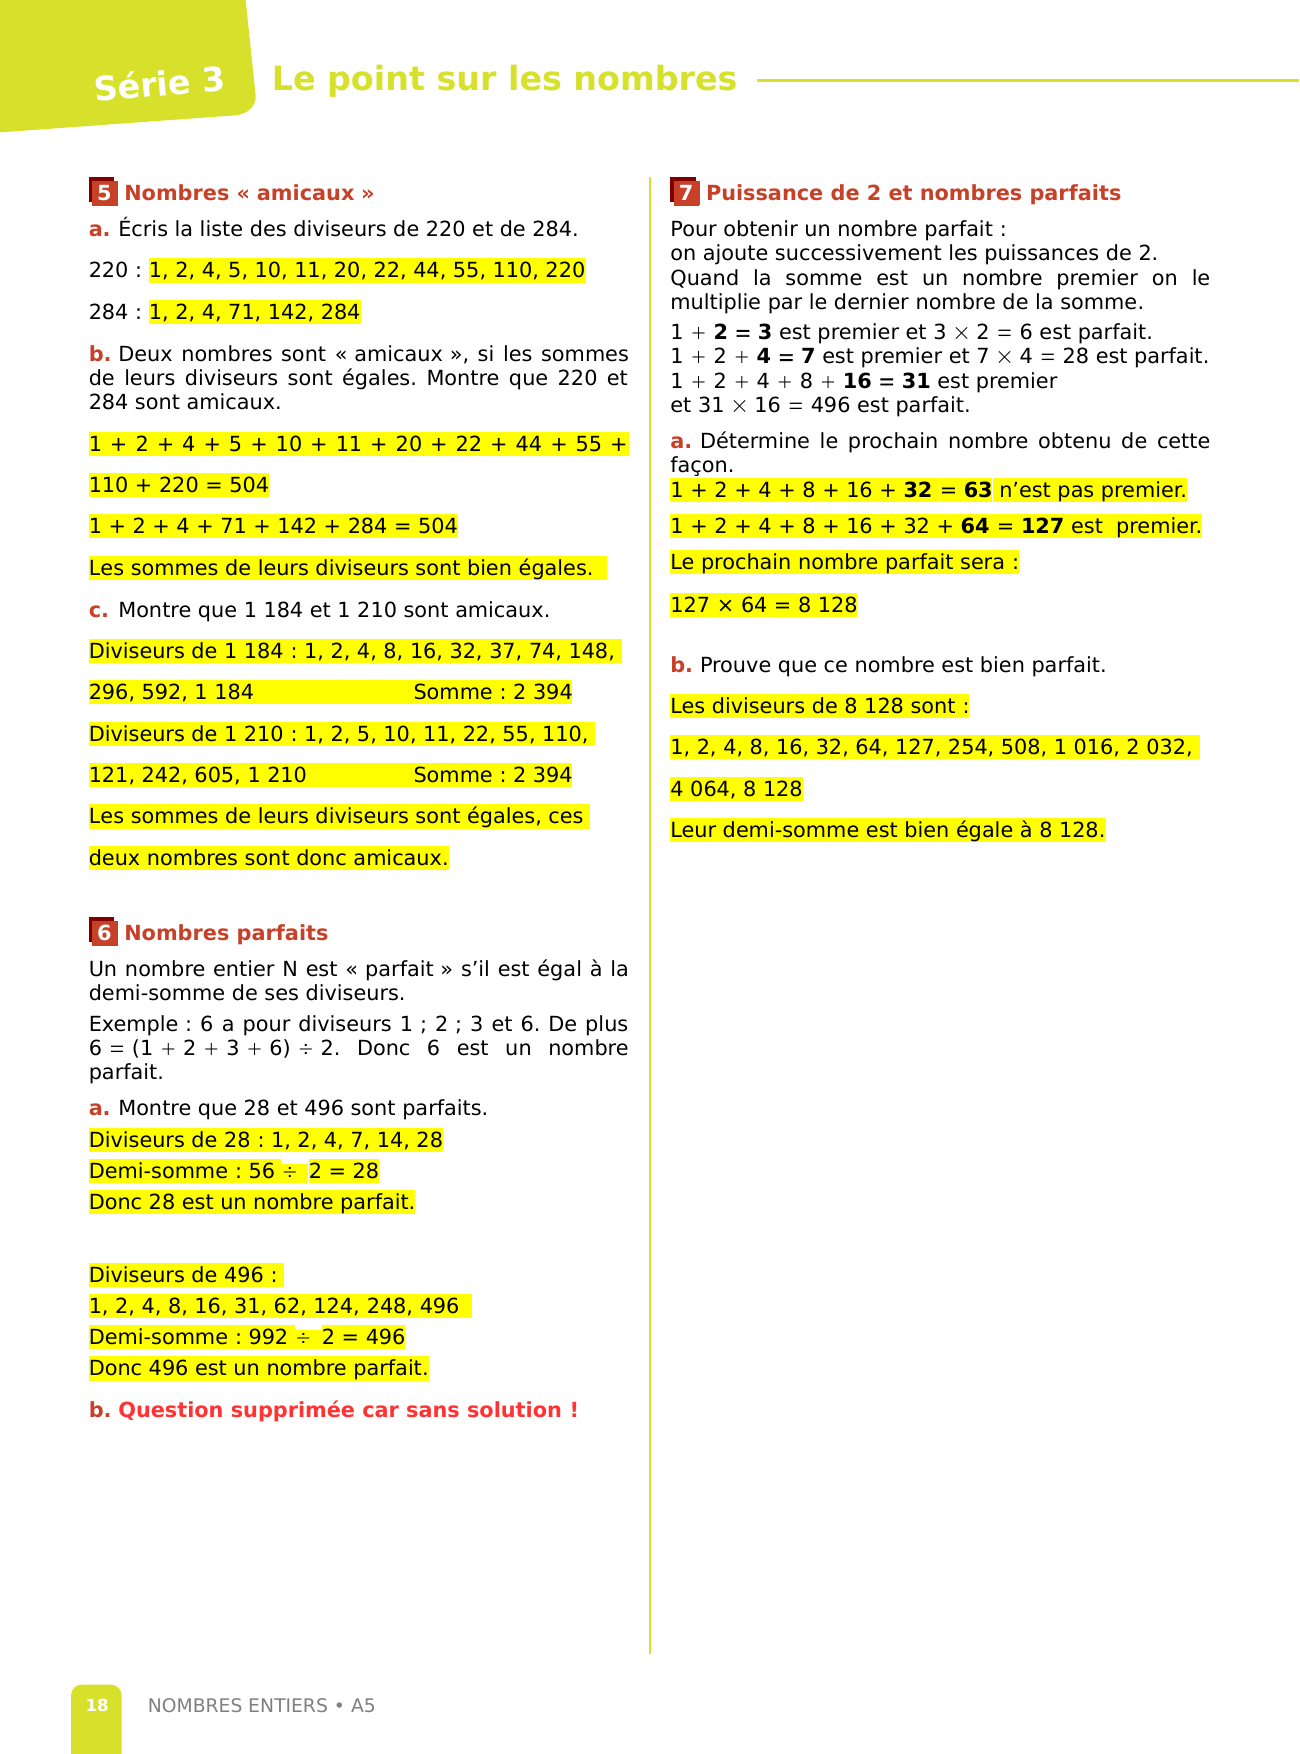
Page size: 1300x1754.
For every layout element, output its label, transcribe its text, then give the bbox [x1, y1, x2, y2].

subtitle Le prochain nombre parfait sera : [670, 550, 1211, 574]
text Diviseurs de 1 184 : 1, 2, 4, 8, 16, 32, 37, 74, 148, 296, 592, 1 184 Somme : 2 394 [88, 622, 629, 704]
text Les sommes de leurs diviseurs sont égales, ces deux nombres sont donc amicaux. [88, 787, 629, 870]
text 1, 2, 4, 8, 16, 31, 62, 124, 248, 496 [88, 1287, 629, 1318]
text Demi-somme : 992 ÷ 2 = 496 [88, 1318, 629, 1349]
text Les diviseurs de 8 128 sont : [670, 677, 1211, 718]
text Les sommes de leurs diviseurs sont bien égales. [88, 538, 629, 580]
text Donc 28 est un nombre parfait. [88, 1183, 629, 1214]
text 1, 2, 4, 8, 16, 32, 64, 127, 254, 508, 1 016, 2 032, 4 064, 8 128 [670, 718, 1211, 801]
list Deux nombres sont « amicaux », si les sommes de leurs diviseurs sont égales. Montre que 220 et 284 sont amicaux. [88, 342, 629, 414]
list Question supprimée car sans solution ! [88, 1398, 629, 1423]
text Diviseurs de 1 210 : 1, 2, 5, 10, 11, 22, 55, 110, 121, 242, 605, 1 210 Somme : 2 394 [88, 704, 629, 787]
subtitle Nombres « amicaux » [114, 177, 629, 205]
list Montre que 28 et 496 sont parfaits. [88, 1096, 629, 1121]
text 1 + 2 + 4 + 71 + 142 + 284 = 504 [88, 497, 629, 538]
text 284 : 1, 2, 4, 71, 142, 284 [88, 283, 629, 324]
list 220 : 1, 2, 4, 5, 10, 11, 20, 22, 44, 55, 110, 220 [88, 241, 629, 283]
list Donc 496 est un nombre parfait. [88, 1349, 629, 1381]
list Détermine le prochain nombre obtenu de cette façon. [670, 429, 1211, 478]
text Diviseurs de 28 : 1, 2, 4, 7, 14, 28 [88, 1121, 629, 1152]
list Montre que 1 184 et 1 210 sont amicaux. [88, 598, 629, 622]
text Leur demi-somme est bien égale à 8 128. [670, 801, 1211, 842]
text 1 + 2 + 4 + 8 + 16 + 32 + 64 = 127 est premier. [670, 514, 1211, 538]
list Écris la liste des diviseurs de 220 et de 284. [88, 217, 629, 241]
list Prouve que ce nombre est bien parfait. [670, 653, 1211, 677]
text on ajoute successivement les puissances de 2. [670, 241, 1211, 266]
text Diviseurs de 496 : [88, 1256, 629, 1287]
text Demi-somme : 56 ÷ 2 = 28 [88, 1152, 629, 1183]
subtitle 127 × 64 = 8 128 [670, 593, 1211, 617]
text Un nombre entier N est « parfait » s’il est égal à la demi-somme de ses diviseurs. [88, 957, 629, 1006]
text 1 + 2 + 4 + 8 + 16 + 32 = 63 n’est pas premier. [670, 478, 1211, 502]
text Exemple : 6 a pour diviseurs 1 ; 2 ; 3 et 6. De plus 6  (1  2  3  6) ÷ 2. Donc 6 est un nombre parfait. [88, 1012, 629, 1084]
text Pour obtenir un nombre parfait : [670, 217, 1211, 241]
subtitle Nombres parfaits [114, 917, 629, 945]
list 1 + 2 + 4 + 5 + 10 + 11 + 20 + 22 + 44 + 55 + 110 + 220 = 504 [88, 414, 629, 497]
subtitle Puissance de 2 et nombres parfaits [696, 177, 1211, 205]
list 1  2  3 est premier et 3 × 2  6 est parfait. 1  2  4  7 est premier et 7 × 4  28 est parfait. 1  2  4  8  16  31 est premier et 31 × 16  496 est parfait. [670, 320, 1211, 417]
list Quand la somme est un nombre premier on le multiplie par le dernier nombre de la somme. [670, 266, 1211, 314]
